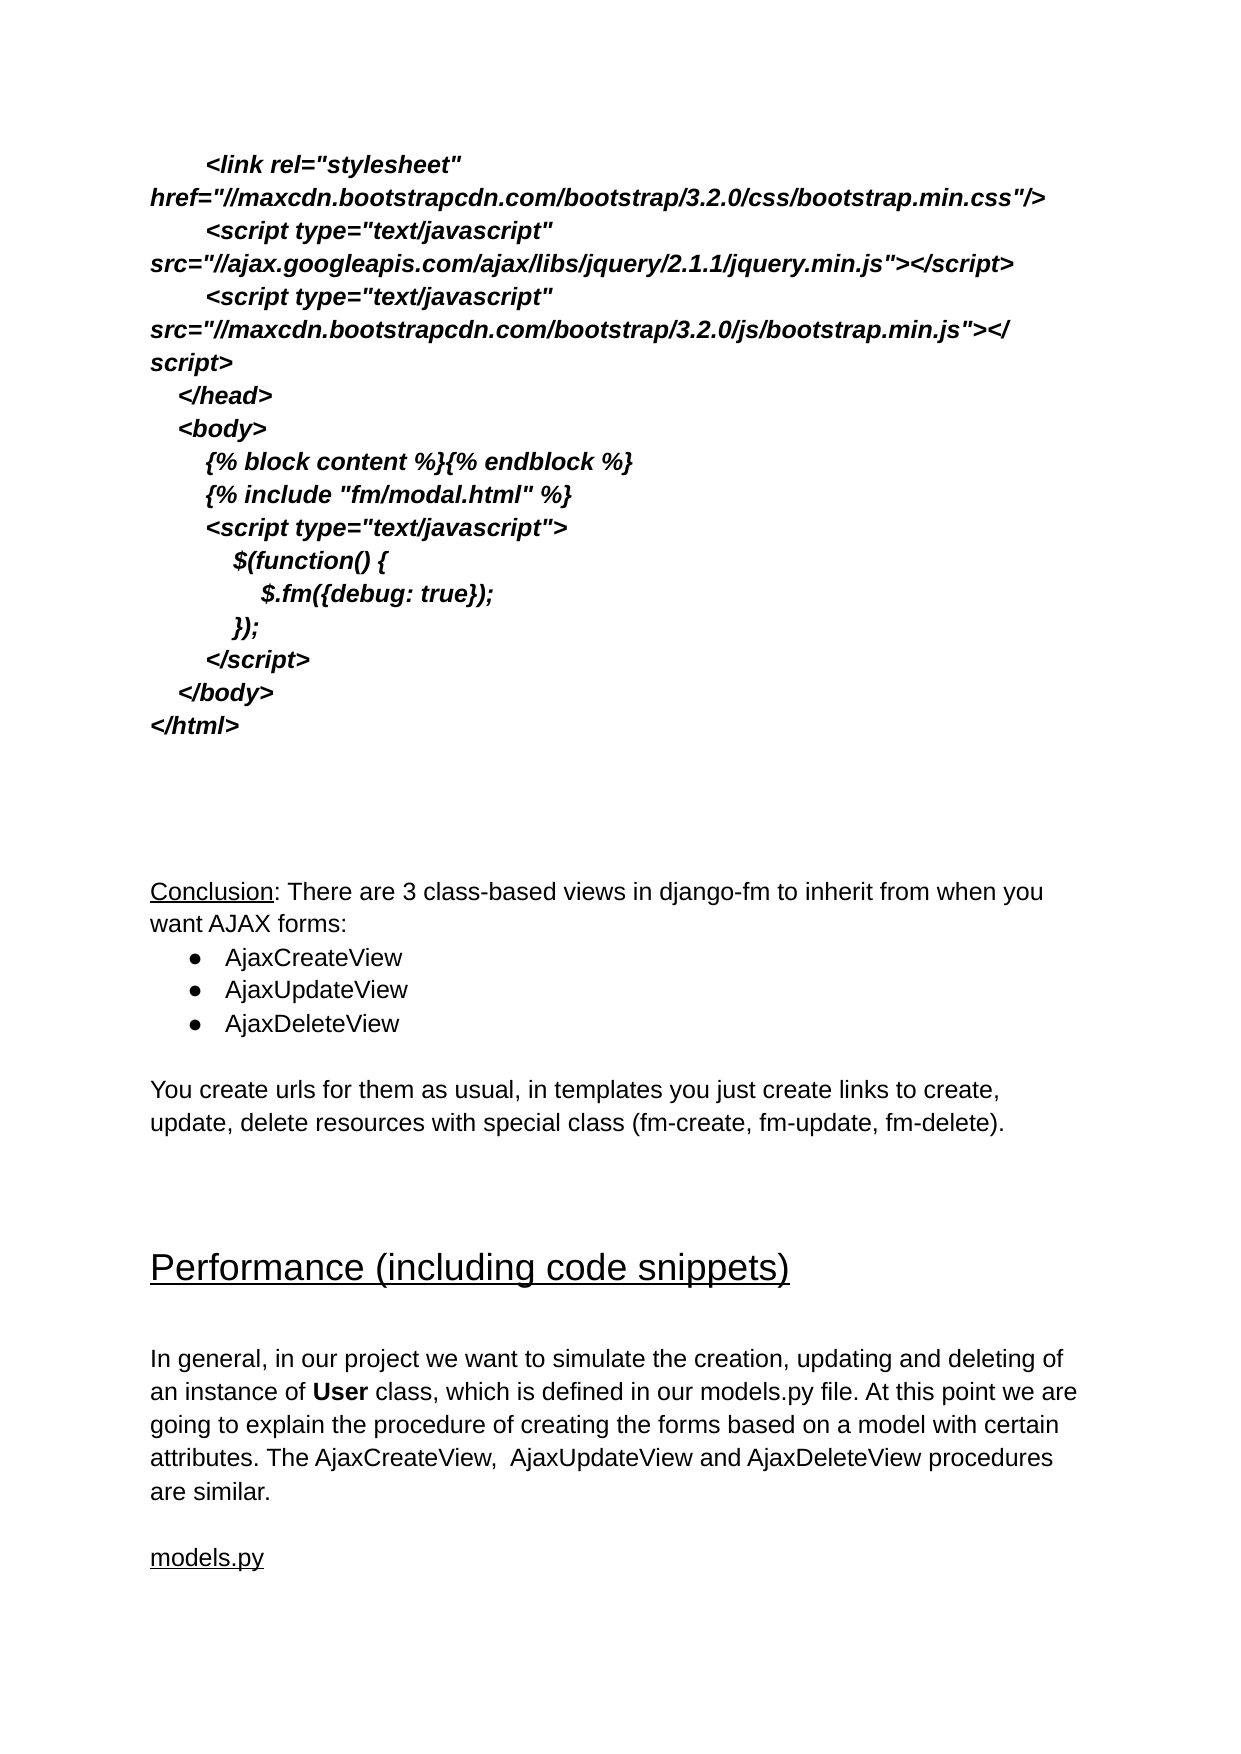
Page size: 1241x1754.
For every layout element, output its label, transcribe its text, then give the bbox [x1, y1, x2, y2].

text You create urls for them as usual, in templates you just create links to create, update, delete resources with special class (fm-create, fm-update, fm-delete). [150, 1074, 1090, 1136]
list AjaxCreateView [187, 942, 1090, 971]
text Conclusion: There are 3 class-based views in django-fm to inherit from when you want AJAX forms: [150, 876, 1090, 938]
text Performance (including code snippets) [150, 1245, 1090, 1288]
text <link rel="stylesheet" href="//maxcdn.bootstrapcdn.com/bootstrap/3.2.0/css/bootstrap.min.css"/> <script type="text/javascript" src="//ajax.googleapis.com/ajax/libs/jquery/2.1.1/jquery.min.js"></script> <script type="text/javascript" src="//maxcdn.bootstrapcdn.com/bootstrap/3.2.0/js/bootstrap.min.js"></script> </head> <body> {% block content %}{% endblock %} {% include "fm/modal.html" %} <script type="text/javascript"> $(function() { $.fm({debug: true}); }); </script> </body> </html> [150, 150, 1090, 740]
text In general, in our project we want to simulate the creation, updating and deleting of an instance of User class, which is defined in our models.py file. At this point we are going to explain the procedure of creating the forms based on a model with certain attributes. The AjaxCreateView, AjaxUpdateView and AjaxDeleteView procedures are similar. [150, 1344, 1090, 1505]
text models.py [150, 1542, 1090, 1571]
list AjaxUpdateView [187, 976, 1090, 1004]
list AjaxDeleteView [187, 1008, 1090, 1037]
